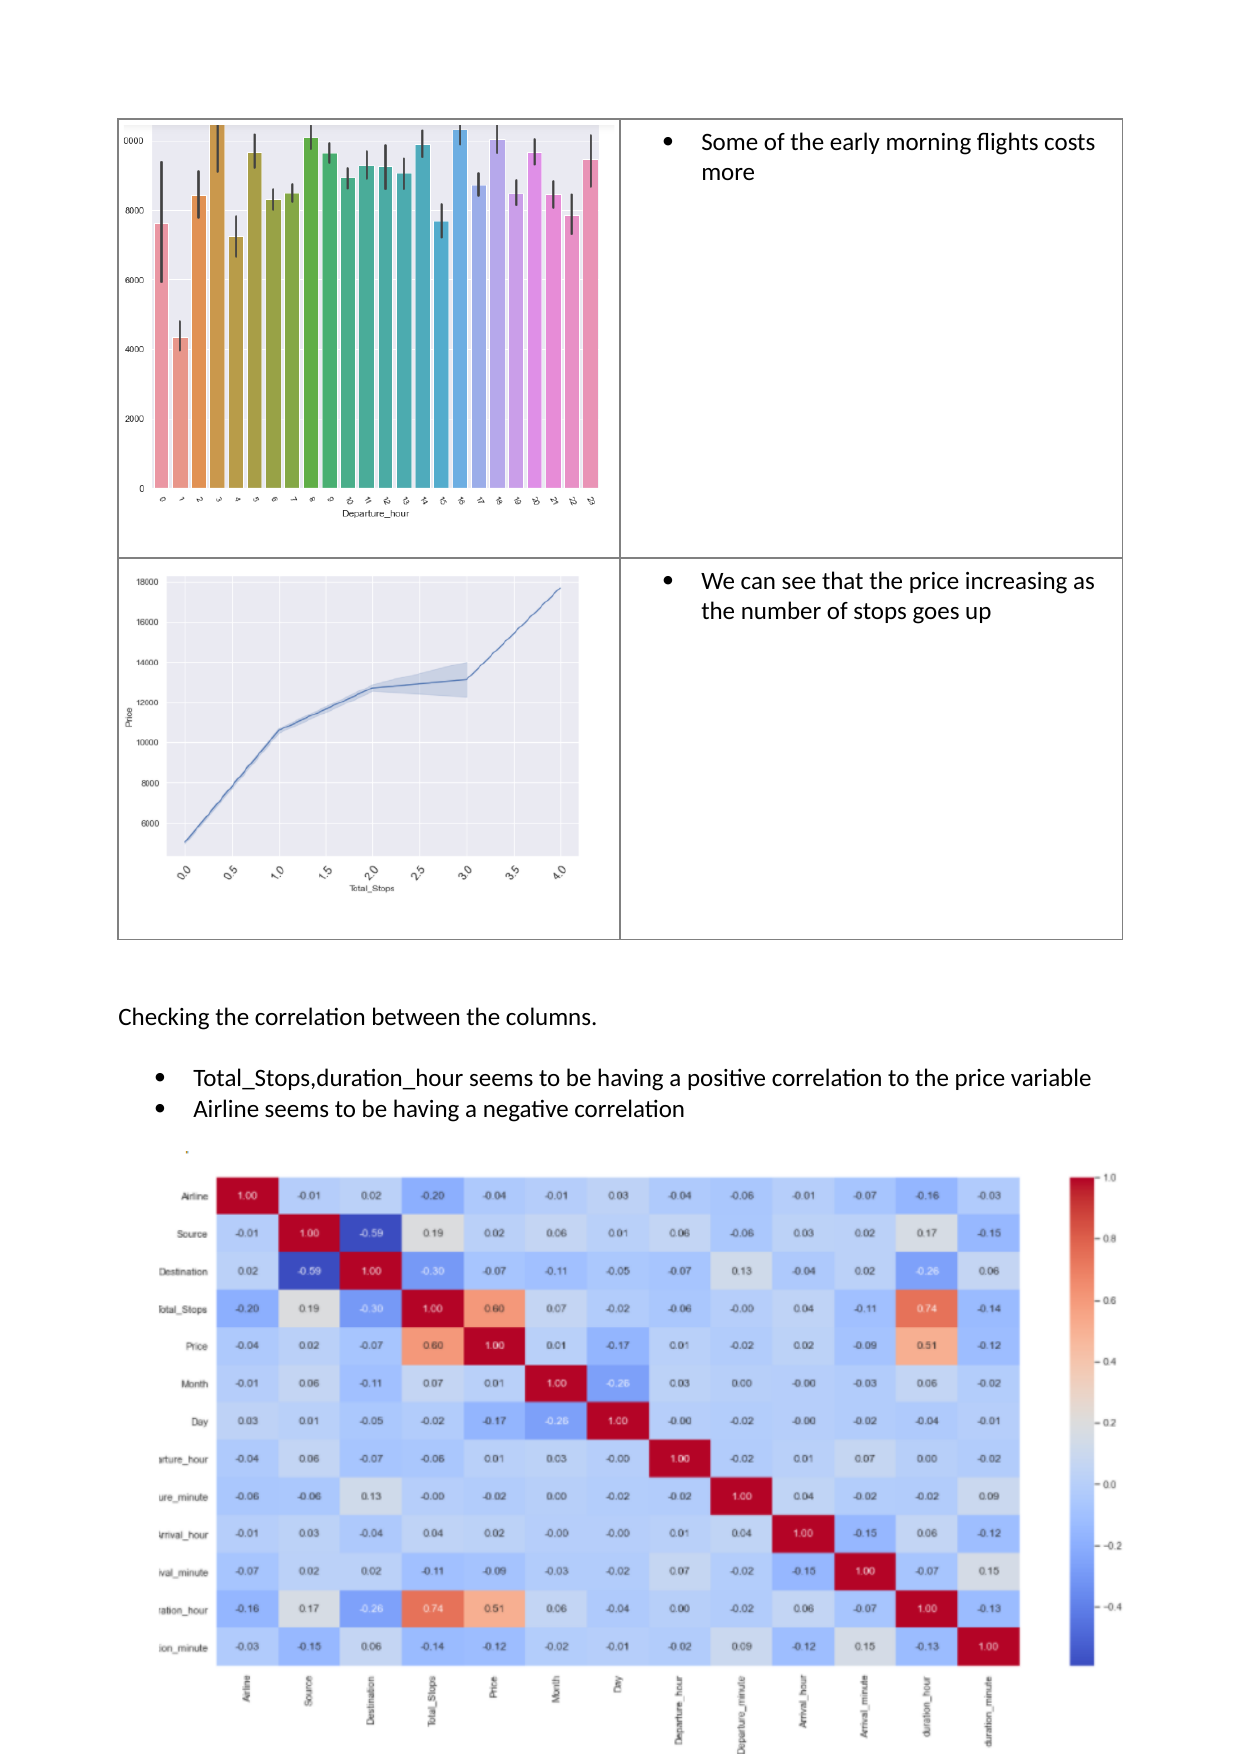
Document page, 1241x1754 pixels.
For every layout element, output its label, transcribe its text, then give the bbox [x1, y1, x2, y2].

table_cell Some of the early morning flights costs more [621, 120, 1122, 557]
picture [123, 565, 615, 903]
table_cell We can see that the price increasing as the number of stops goes up [621, 559, 1122, 939]
list Total_Stops,duration_hour seems to be having a positive correlation to the price variable [156, 1062, 1122, 1093]
table_cell [119, 120, 619, 557]
picture [158, 1151, 1125, 1754]
picture [123, 125, 615, 521]
list Airline seems to be having a negative correlation [156, 1093, 1122, 1123]
text Checking the correlation between the columns. [118, 1001, 1122, 1032]
table_cell [119, 559, 619, 939]
